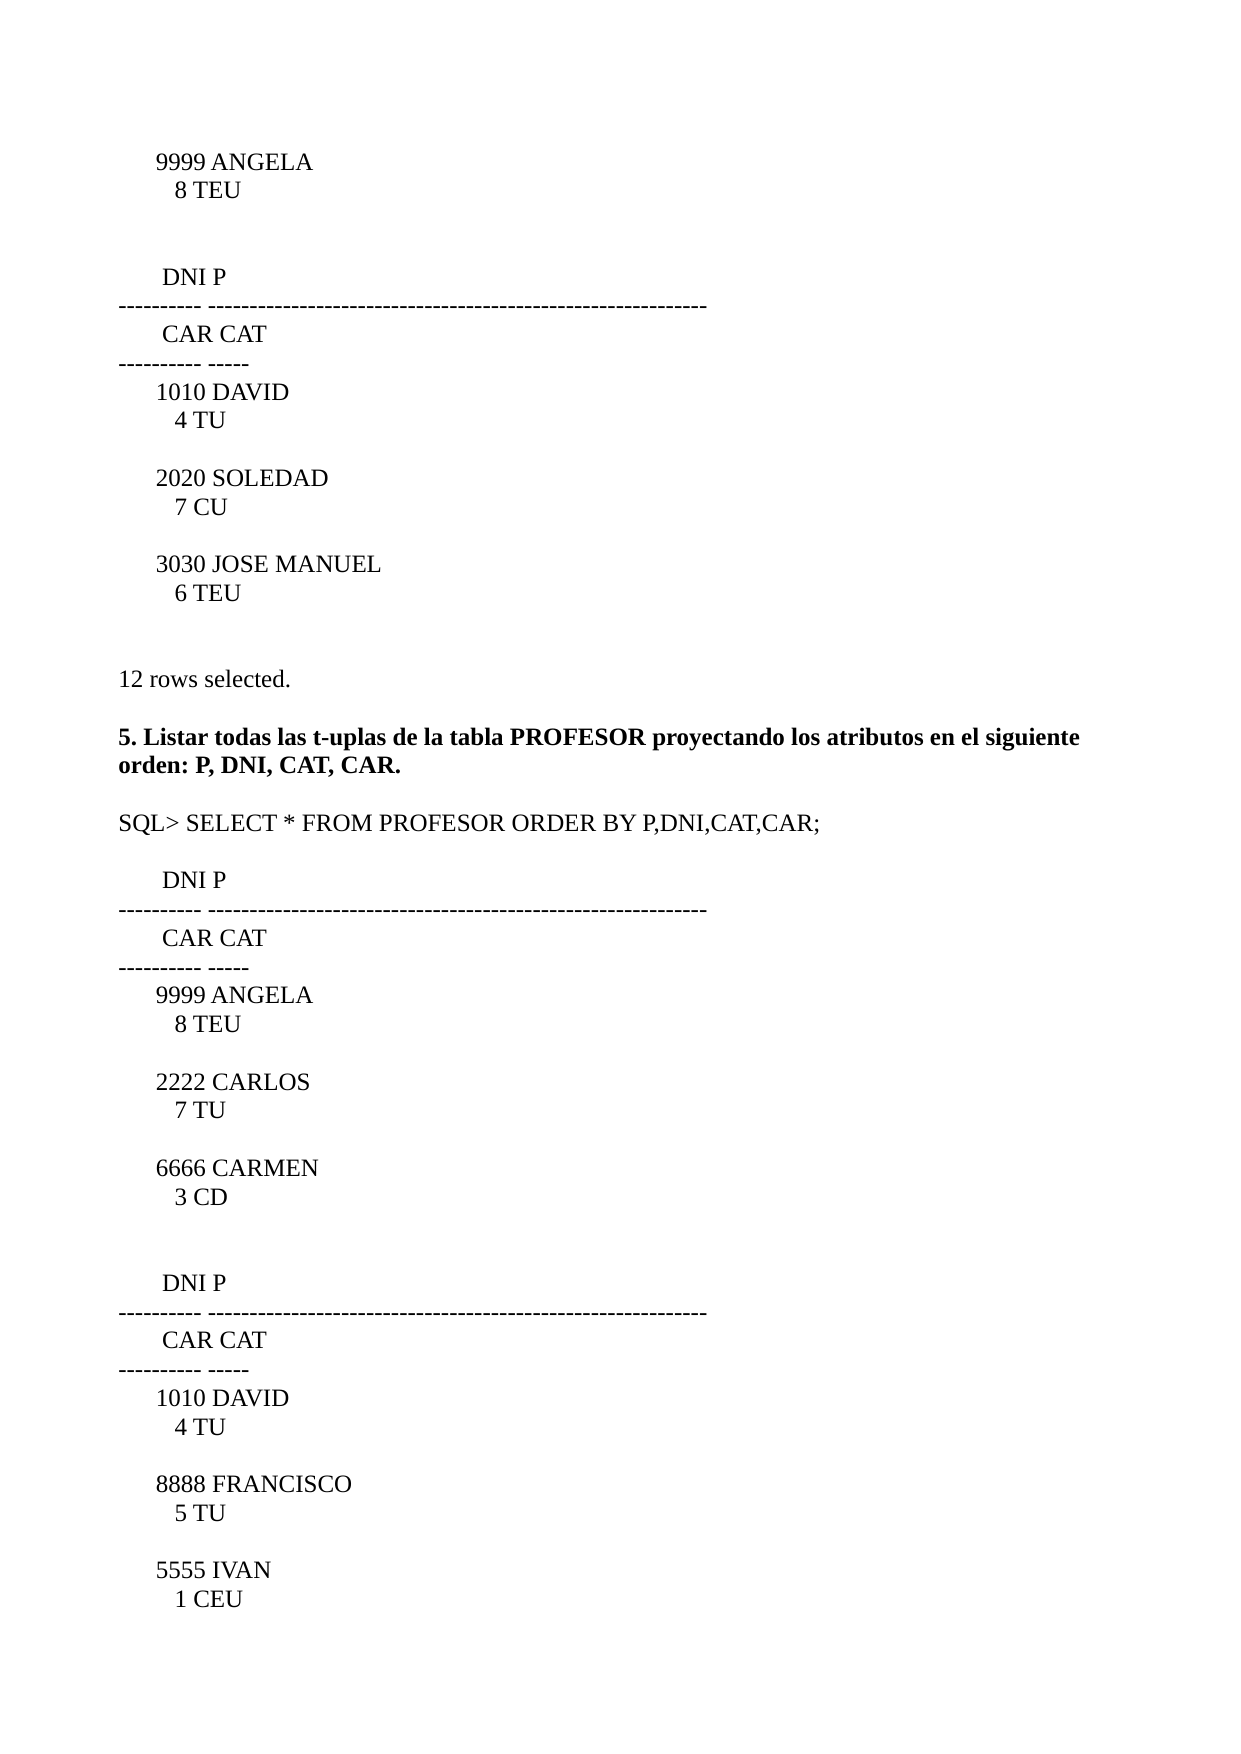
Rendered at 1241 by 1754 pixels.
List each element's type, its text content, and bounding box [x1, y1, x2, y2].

text CAR CAT [118, 319, 1122, 348]
text 3030 JOSE MANUEL [118, 549, 1122, 578]
text 4 TU [118, 406, 1122, 434]
text 6666 CARMEN [118, 1153, 1122, 1182]
text CAR CAT [118, 1326, 1122, 1354]
text 5. Listar todas las t-uplas de la tabla PROFESOR proyectando los atributos en el siguiente [118, 722, 1122, 751]
text ---------- ------------------------------------------------------------ [118, 291, 1122, 319]
text 2222 CARLOS [118, 1067, 1122, 1096]
text 5 TU [118, 1498, 1122, 1527]
text 8 TEU [118, 1009, 1122, 1038]
text 6 TEU [118, 578, 1122, 607]
text orden: P, DNI, CAT, CAR. [118, 751, 1122, 779]
text 3 CD [118, 1182, 1122, 1211]
text 9999 ANGELA [118, 147, 1122, 176]
text DNI P [118, 262, 1122, 291]
text ---------- ----- [118, 1354, 1122, 1383]
text 1010 DAVID [118, 377, 1122, 406]
text 7 CU [118, 492, 1122, 521]
text 12 rows selected. [118, 664, 1122, 693]
text DNI P [118, 866, 1122, 894]
text 1 CEU [118, 1584, 1122, 1613]
text 7 TU [118, 1096, 1122, 1124]
text 5555 IVAN [118, 1556, 1122, 1584]
text ---------- ----- [118, 348, 1122, 377]
text 8888 FRANCISCO [118, 1469, 1122, 1498]
text ---------- ------------------------------------------------------------ [118, 1297, 1122, 1326]
text 1010 DAVID [118, 1383, 1122, 1412]
text ---------- ------------------------------------------------------------ [118, 894, 1122, 923]
text 8 TEU [118, 176, 1122, 204]
text 2020 SOLEDAD [118, 463, 1122, 492]
text DNI P [118, 1268, 1122, 1297]
text SQL> SELECT * FROM PROFESOR ORDER BY P,DNI,CAT,CAR; [118, 808, 1122, 837]
text 4 TU [118, 1412, 1122, 1441]
text 9999 ANGELA [118, 981, 1122, 1009]
text CAR CAT [118, 923, 1122, 952]
text ---------- ----- [118, 952, 1122, 981]
